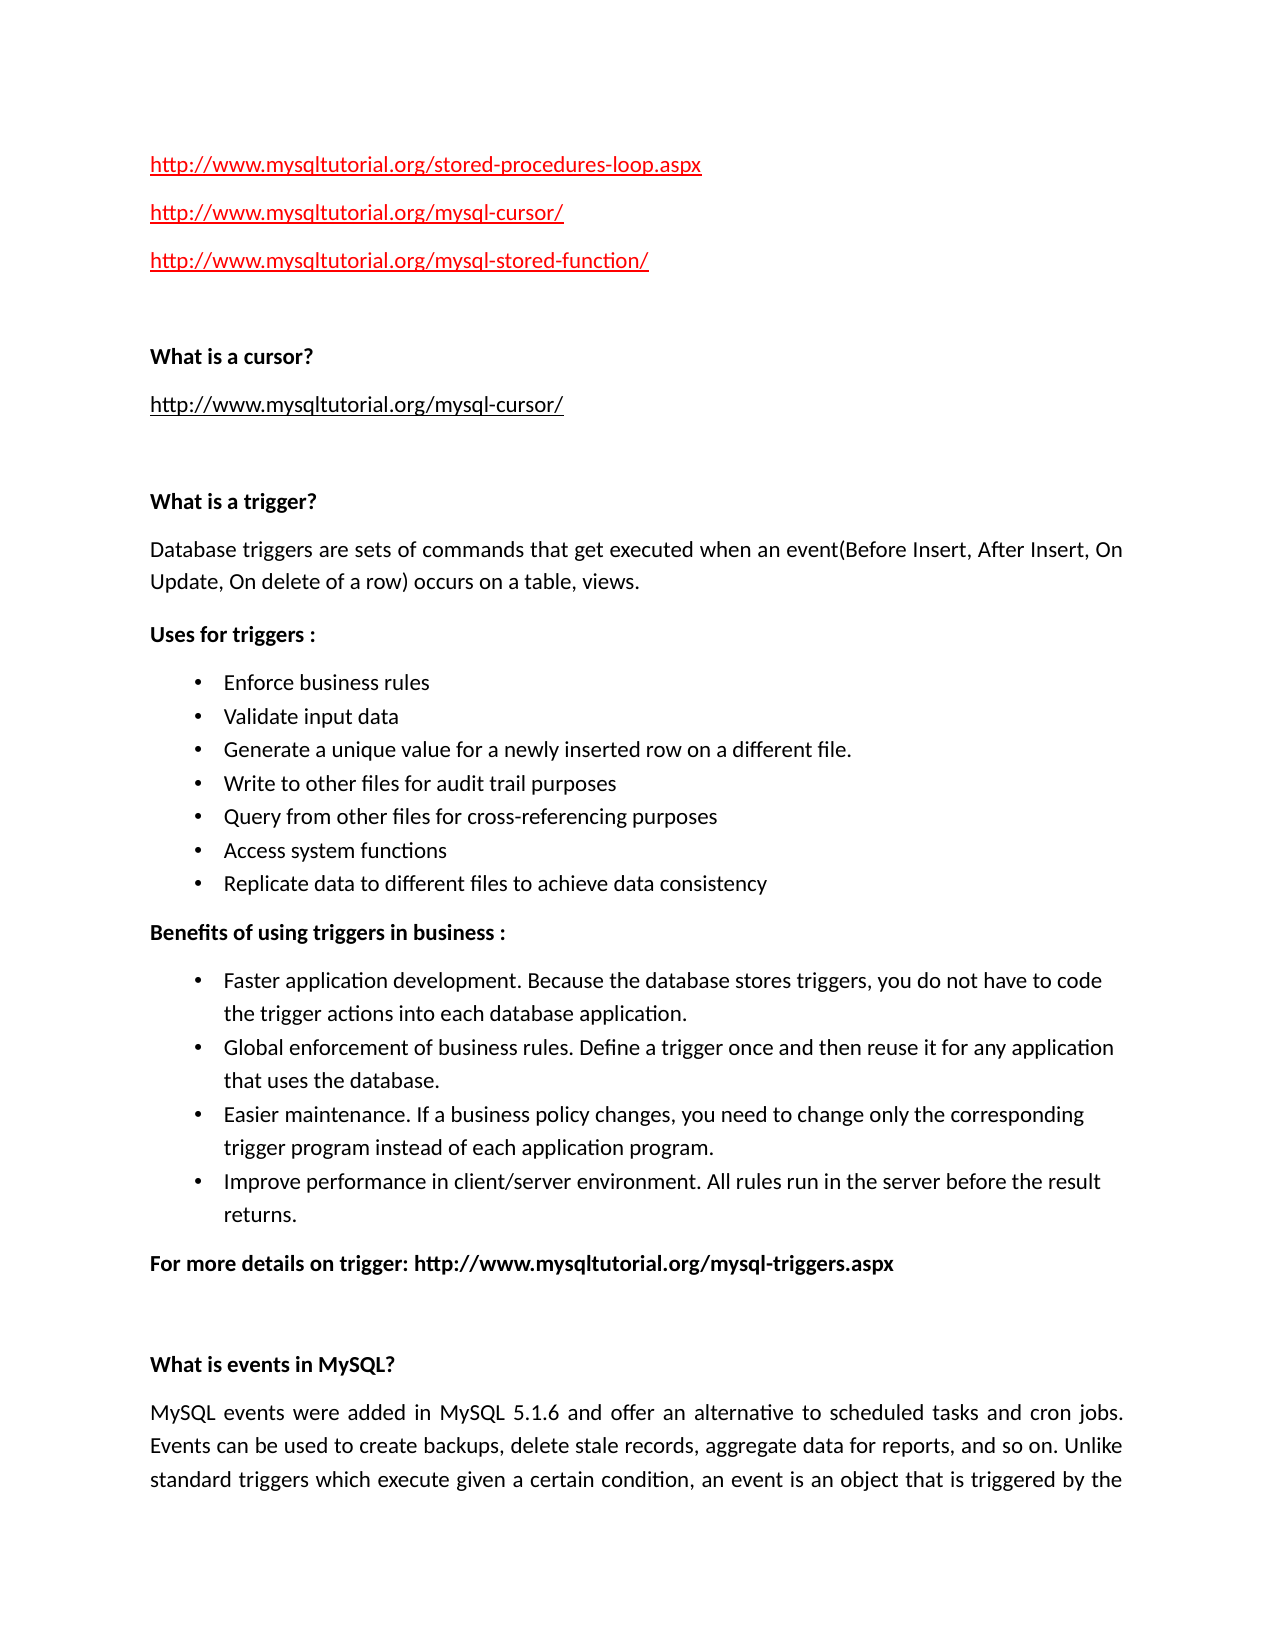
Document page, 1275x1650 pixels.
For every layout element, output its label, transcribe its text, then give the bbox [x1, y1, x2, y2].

list Global enforcement of business rules. Define a trigger once and then reuse it for any application that uses the database. [194, 1033, 1125, 1094]
text Database triggers are sets of commands that get executed when an event(Before Insert, After Insert, On Update, On delete of a row) occurs on a table, views. [150, 535, 1125, 595]
text http://www.mysqltutorial.org/mysql-cursor/ [150, 198, 1125, 226]
list Replicate data to different files to achieve data consistency [194, 869, 1125, 898]
text http://www.mysqltutorial.org/stored-procedures-loop.aspx [150, 150, 1125, 178]
text Benefits of using triggers in business : [150, 918, 1125, 946]
list Improve performance in client/server environment. All rules run in the server before the result returns. [194, 1167, 1125, 1229]
text http://www.mysqltutorial.org/mysql-cursor/ [150, 391, 1125, 419]
list Faster application development. Because the database stores triggers, you do not have to code the trigger actions into each database application. [194, 966, 1125, 1027]
list Write to other files for audit trail purposes [194, 769, 1125, 797]
text What is events in MySQL? [150, 1350, 1125, 1378]
list Easier maintenance. If a business policy changes, you need to change only the corresponding trigger program instead of each application program. [194, 1100, 1125, 1162]
list Generate a unique value for a newly inserted row on a different file. [194, 735, 1125, 763]
text For more details on trigger: http://www.mysqltutorial.org/mysql-triggers.aspx [150, 1249, 1125, 1277]
list Query from other files for cross-referencing purposes [194, 802, 1125, 831]
text What is a cursor? [150, 342, 1125, 371]
text MySQL events were added in MySQL 5.1.6 and offer an alternative to scheduled tasks and cron jobs. Events can be used to create backups, delete stale records, aggregate data for reports, and so on. Unlike standard triggers which execute given a certain condition, an event is an object that is triggered by the [150, 1398, 1125, 1493]
list Validate input data [194, 702, 1125, 730]
text What is a trigger? [150, 487, 1125, 515]
text http://www.mysqltutorial.org/mysql-stored-function/ [150, 246, 1125, 274]
text Uses for triggers : [150, 620, 1125, 648]
list Enforce business rules [194, 668, 1125, 696]
list Access system functions [194, 836, 1125, 864]
